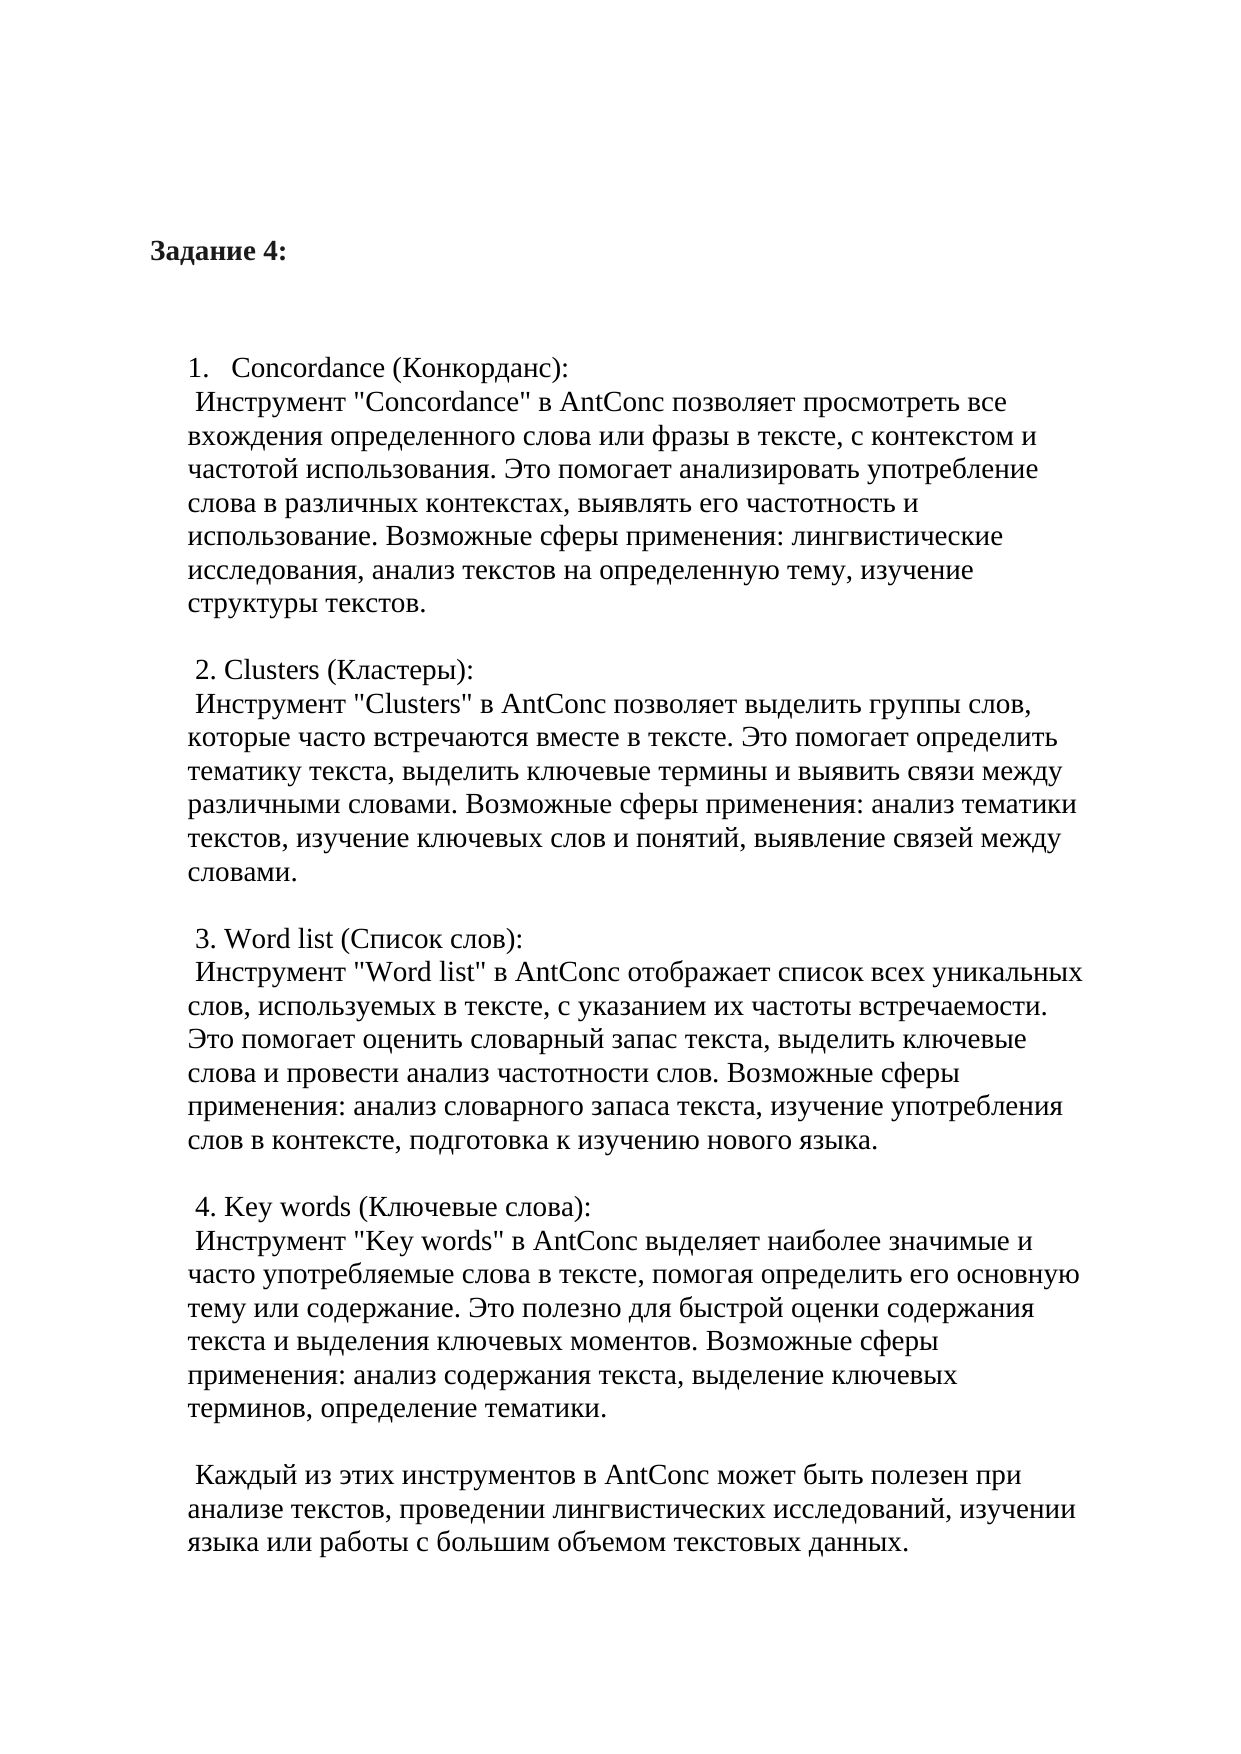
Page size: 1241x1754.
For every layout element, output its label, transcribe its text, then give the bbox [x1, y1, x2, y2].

text 1. Concordance (Конкорданс): Инструмент "Concordance" в AntConc позволяет просмотреть все вхождения определенного слова или фразы в тексте, с контекстом и частотой использования. Это помогает анализировать употребление слова в различных контекстах, выявлять его частотность и использование. Возможные сферы применения: лингвистические исследования, анализ текстов на определенную тему, изучение структуры текстов. 2. Clusters (Кластеры): Инструмент "Clusters" в AntConc позволяет выделить группы слов, которые часто встречаются вместе в тексте. Это помогает определить тематику текста, выделить ключевые термины и выявить связи между различными словами. Возможные сферы применения: анализ тематики текстов, изучение ключевых слов и понятий, выявление связей между словами. 3. Word list (Список слов): Инструмент "Word list" в AntConc отображает список всех уникальных слов, используемых в тексте, с указанием их частоты встречаемости. Это помогает оценить словарный запас текста, выделить ключевые слова и провести анализ частотности слов. Возможные сферы применения: анализ словарного запаса текста, изучение употребления слов в контексте, подготовка к изучению нового языка. 4. Key words (Ключевые слова): Инструмент "Key words" в AntConc выделяет наиболее значимые и часто употребляемые слова в тексте, помогая определить его основную тему или содержание. Это полезно для быстрой оценки содержания текста и выделения ключевых моментов. Возможные сферы применения: анализ содержания текста, выделение ключевых терминов, определение тематики. Каждый из этих инструментов в AntConc может быть полезен при анализе текстов, проведении лингвистических исследований, изучении языка или работы с большим объемом текстовых данных. [187, 351, 1090, 1558]
text Задание 4: [150, 233, 1090, 267]
